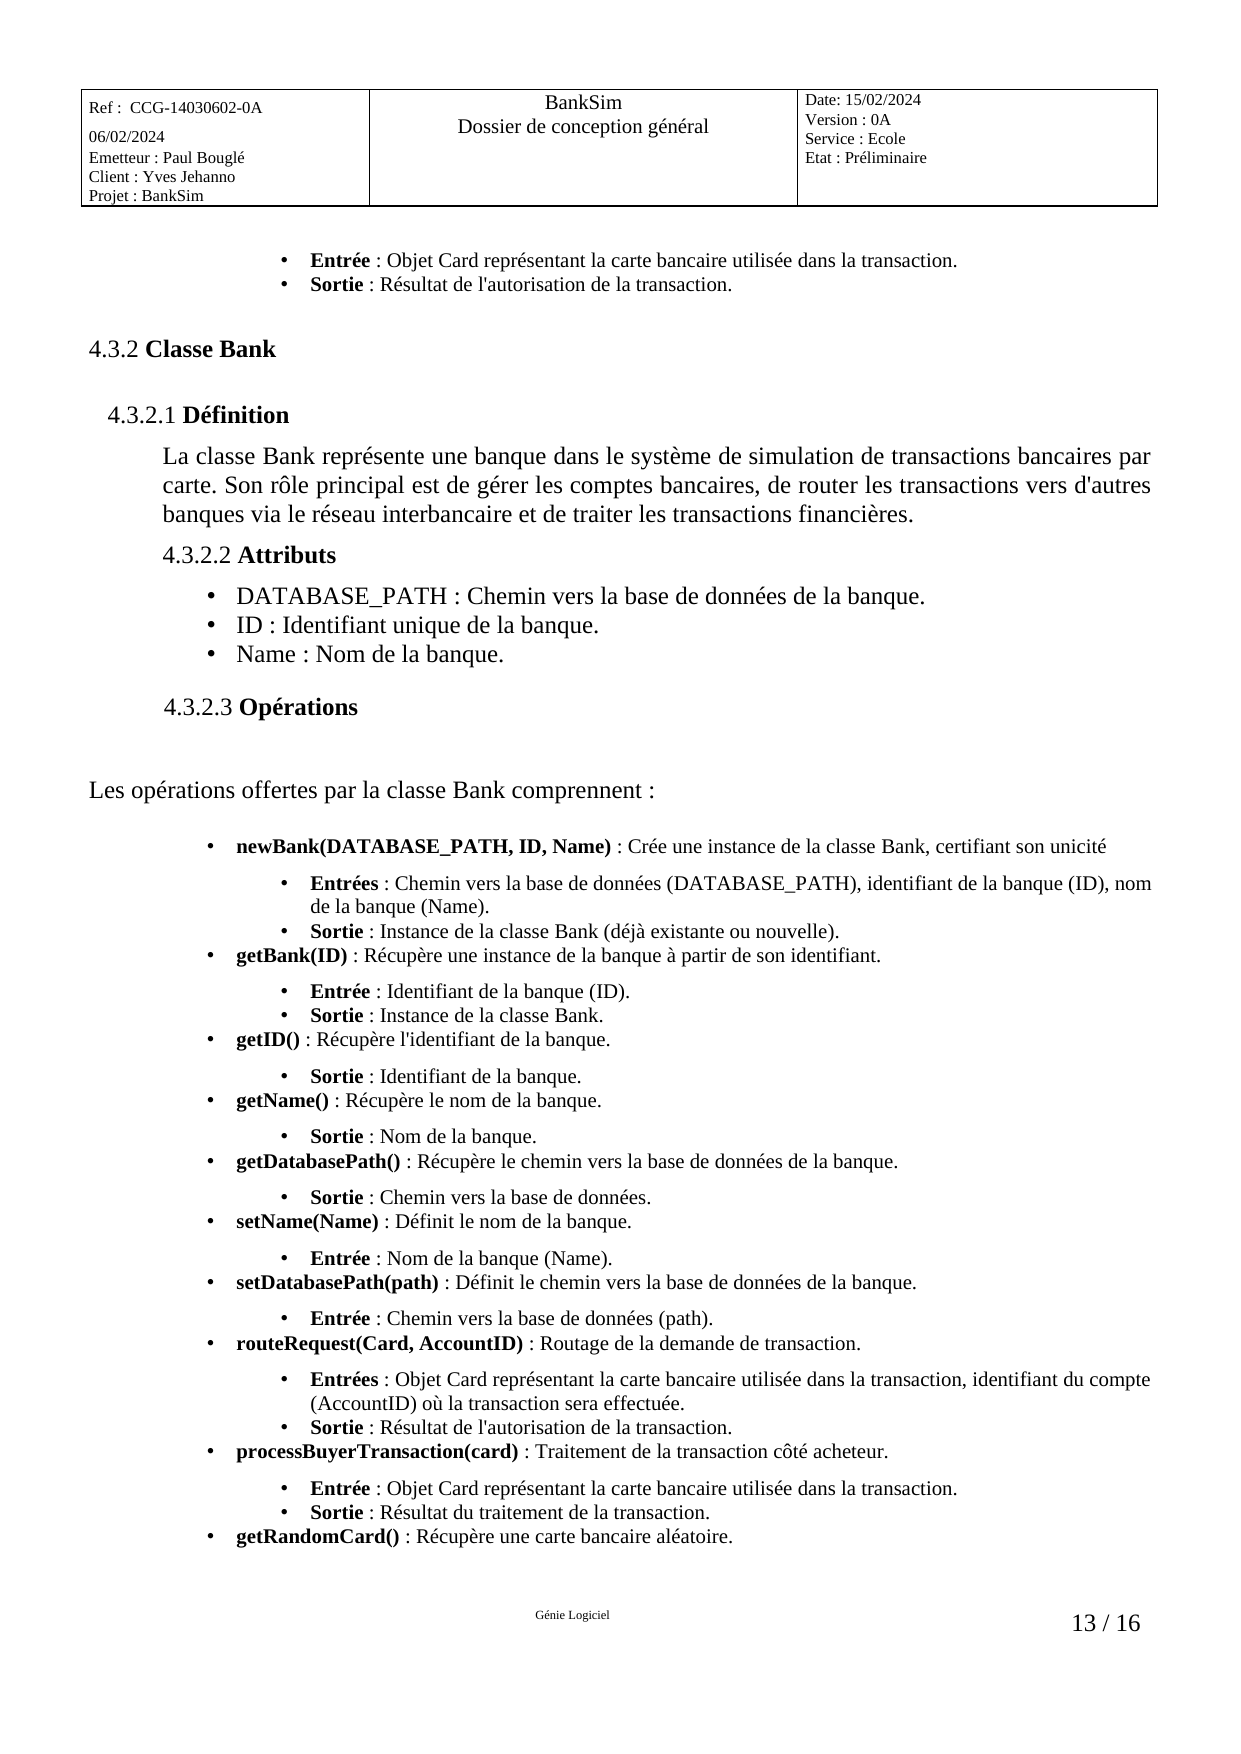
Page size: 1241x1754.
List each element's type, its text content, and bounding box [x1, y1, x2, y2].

list getName() : Récupère le nom de la banque. [207, 1088, 1152, 1112]
list getID() : Récupère l'identifiant de la banque. [207, 1027, 1152, 1051]
subtitle 4.3.2 Classe Bank [89, 334, 1152, 362]
subtitle 4.3.2.3 Opérations [89, 692, 1152, 721]
list newBank(DATABASE_PATH, ID, Name) : Crée une instance de la classe Bank, certifiant son unicité [207, 834, 1152, 858]
list Entrée : Objet Card représentant la carte bancaire utilisée dans la transaction. [281, 1476, 1152, 1500]
list Sortie : Instance de la classe Bank (déjà existante ou nouvelle). [281, 918, 1152, 943]
list processBuyerTransaction(card) : Traitement de la transaction côté acheteur. [207, 1439, 1152, 1463]
list Sortie : Identifiant de la banque. [281, 1064, 1152, 1088]
list setName(Name) : Définit le nom de la banque. [207, 1209, 1152, 1233]
list Name : Nom de la banque. [207, 639, 1152, 667]
list Sortie : Nom de la banque. [281, 1124, 1152, 1148]
list setDatabasePath(path) : Définit le chemin vers la base de données de la banque. [207, 1270, 1152, 1294]
list getBank(ID) : Récupère une instance de la banque à partir de son identifiant. [207, 943, 1152, 967]
list getRandomCard() : Récupère une carte bancaire aléatoire. [207, 1524, 1152, 1548]
list ID : Identifiant unique de la banque. [207, 610, 1152, 639]
text 4.3.2.2 Attributs [162, 540, 1152, 569]
text La classe Bank représente une banque dans le système de simulation de transactions bancaires par carte. Son rôle principal est de gérer les comptes bancaires, de router les transactions vers d'autres banques via le réseau interbancaire et de traiter les transactions financières. [162, 441, 1152, 527]
list Entrées : Chemin vers la base de données (DATABASE_PATH), identifiant de la banque (ID), nom de la banque (Name). [281, 870, 1152, 918]
subtitle 4.3.2.1 Définition [89, 400, 1152, 429]
list Sortie : Instance de la classe Bank. [281, 1003, 1152, 1027]
list Entrée : Objet Card représentant la carte bancaire utilisée dans la transaction. [281, 248, 1152, 272]
list Sortie : Chemin vers la base de données. [281, 1185, 1152, 1209]
list routeRequest(Card, AccountID) : Routage de la demande de transaction. [207, 1330, 1152, 1354]
list DATABASE_PATH : Chemin vers la base de données de la banque. [207, 581, 1152, 610]
list Entrée : Chemin vers la base de données (path). [281, 1306, 1152, 1330]
list Entrée : Identifiant de la banque (ID). [281, 979, 1152, 1003]
list Sortie : Résultat de l'autorisation de la transaction. [281, 1415, 1152, 1439]
list Sortie : Résultat de l'autorisation de la transaction. [281, 272, 1152, 296]
list Entrées : Objet Card représentant la carte bancaire utilisée dans la transaction, identifiant du compte (AccountID) où la transaction sera effectuée. [281, 1367, 1152, 1415]
list getDatabasePath() : Récupère le chemin vers la base de données de la banque. [207, 1148, 1152, 1173]
subtitle Les opérations offertes par la classe Bank comprennent : [89, 776, 1152, 804]
list Entrée : Nom de la banque (Name). [281, 1246, 1152, 1270]
list Sortie : Résultat du traitement de la transaction. [281, 1500, 1152, 1524]
